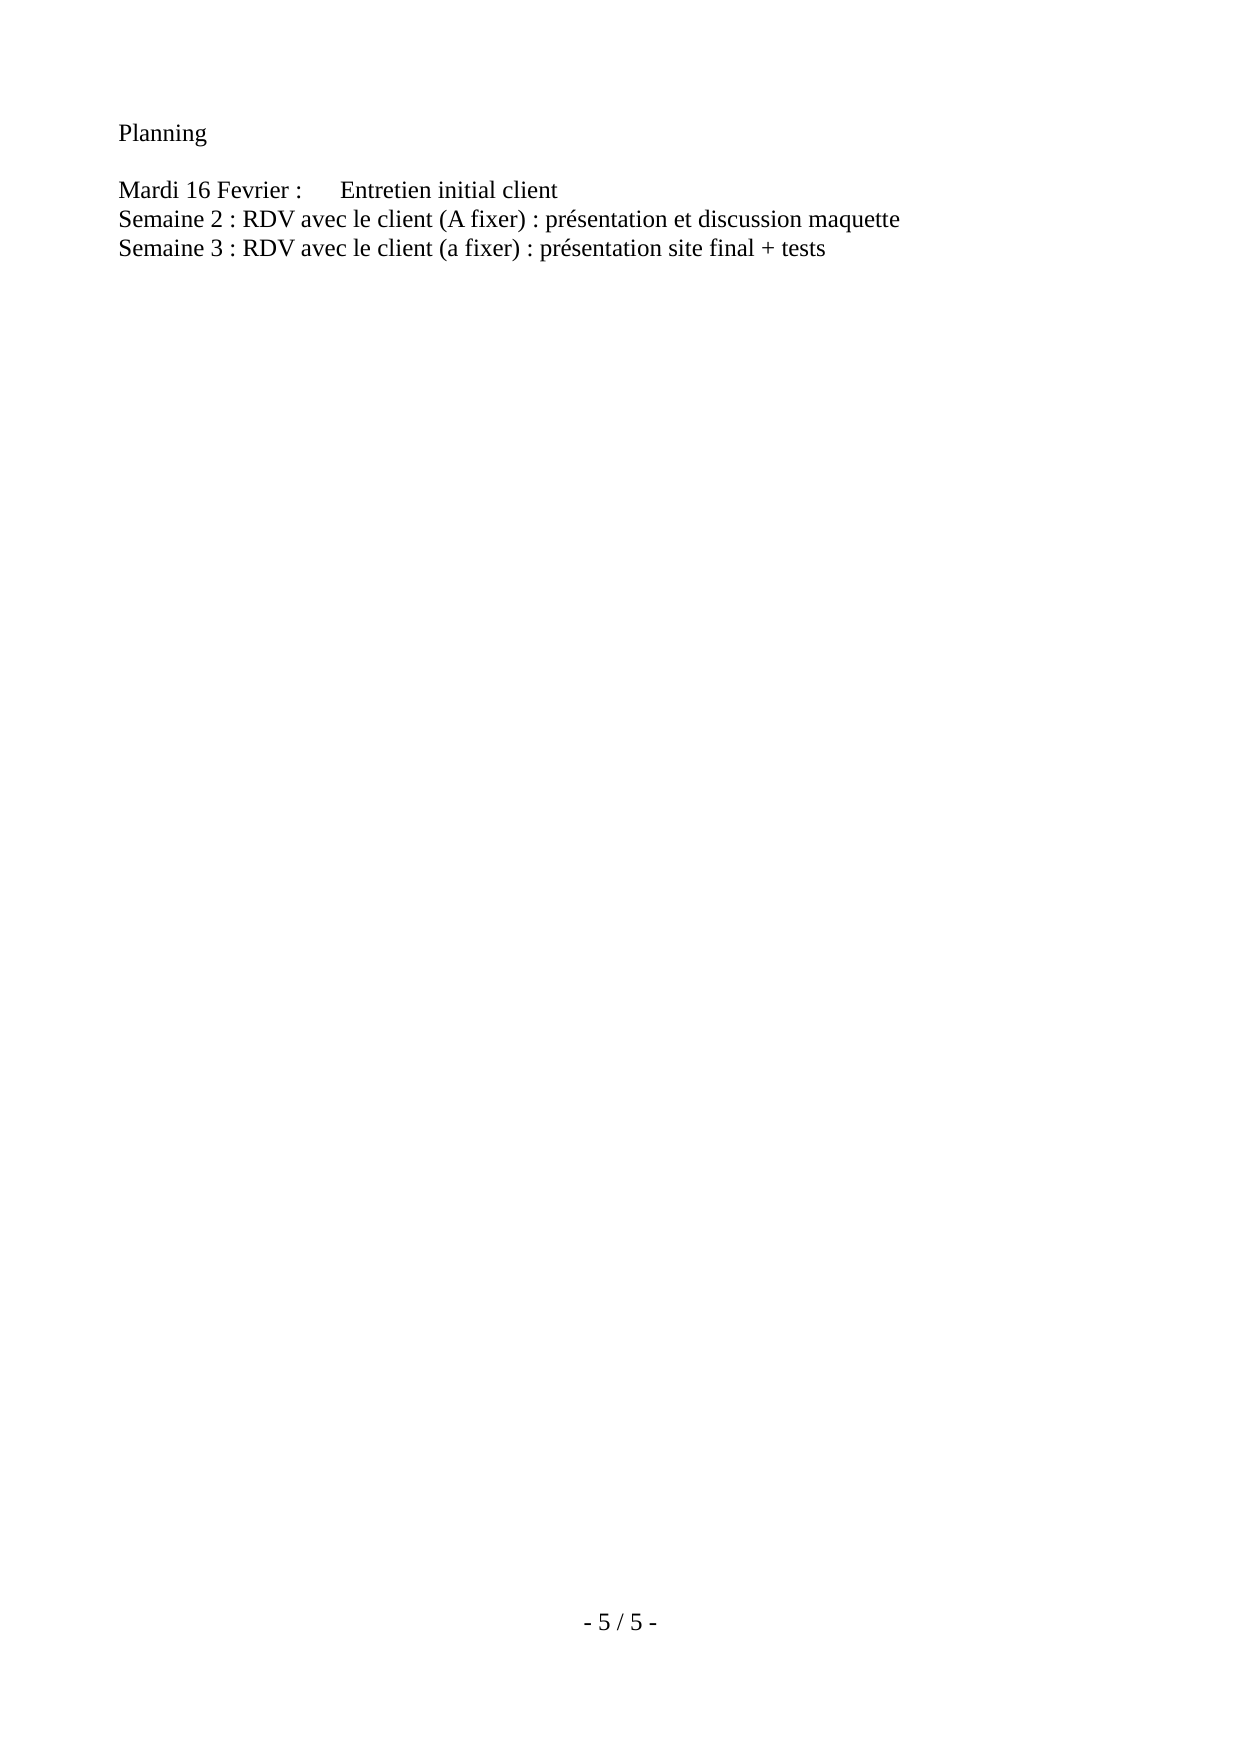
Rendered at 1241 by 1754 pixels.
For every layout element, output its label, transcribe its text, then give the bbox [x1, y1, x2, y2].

text Planning [118, 118, 1122, 147]
text Mardi 16 Fevrier : Entretien initial client [118, 176, 1122, 204]
text Semaine 3 : RDV avec le client (a fixer) : présentation site final + tests [118, 233, 1122, 262]
text Semaine 2 : RDV avec le client (A fixer) : présentation et discussion maquette [118, 204, 1122, 233]
